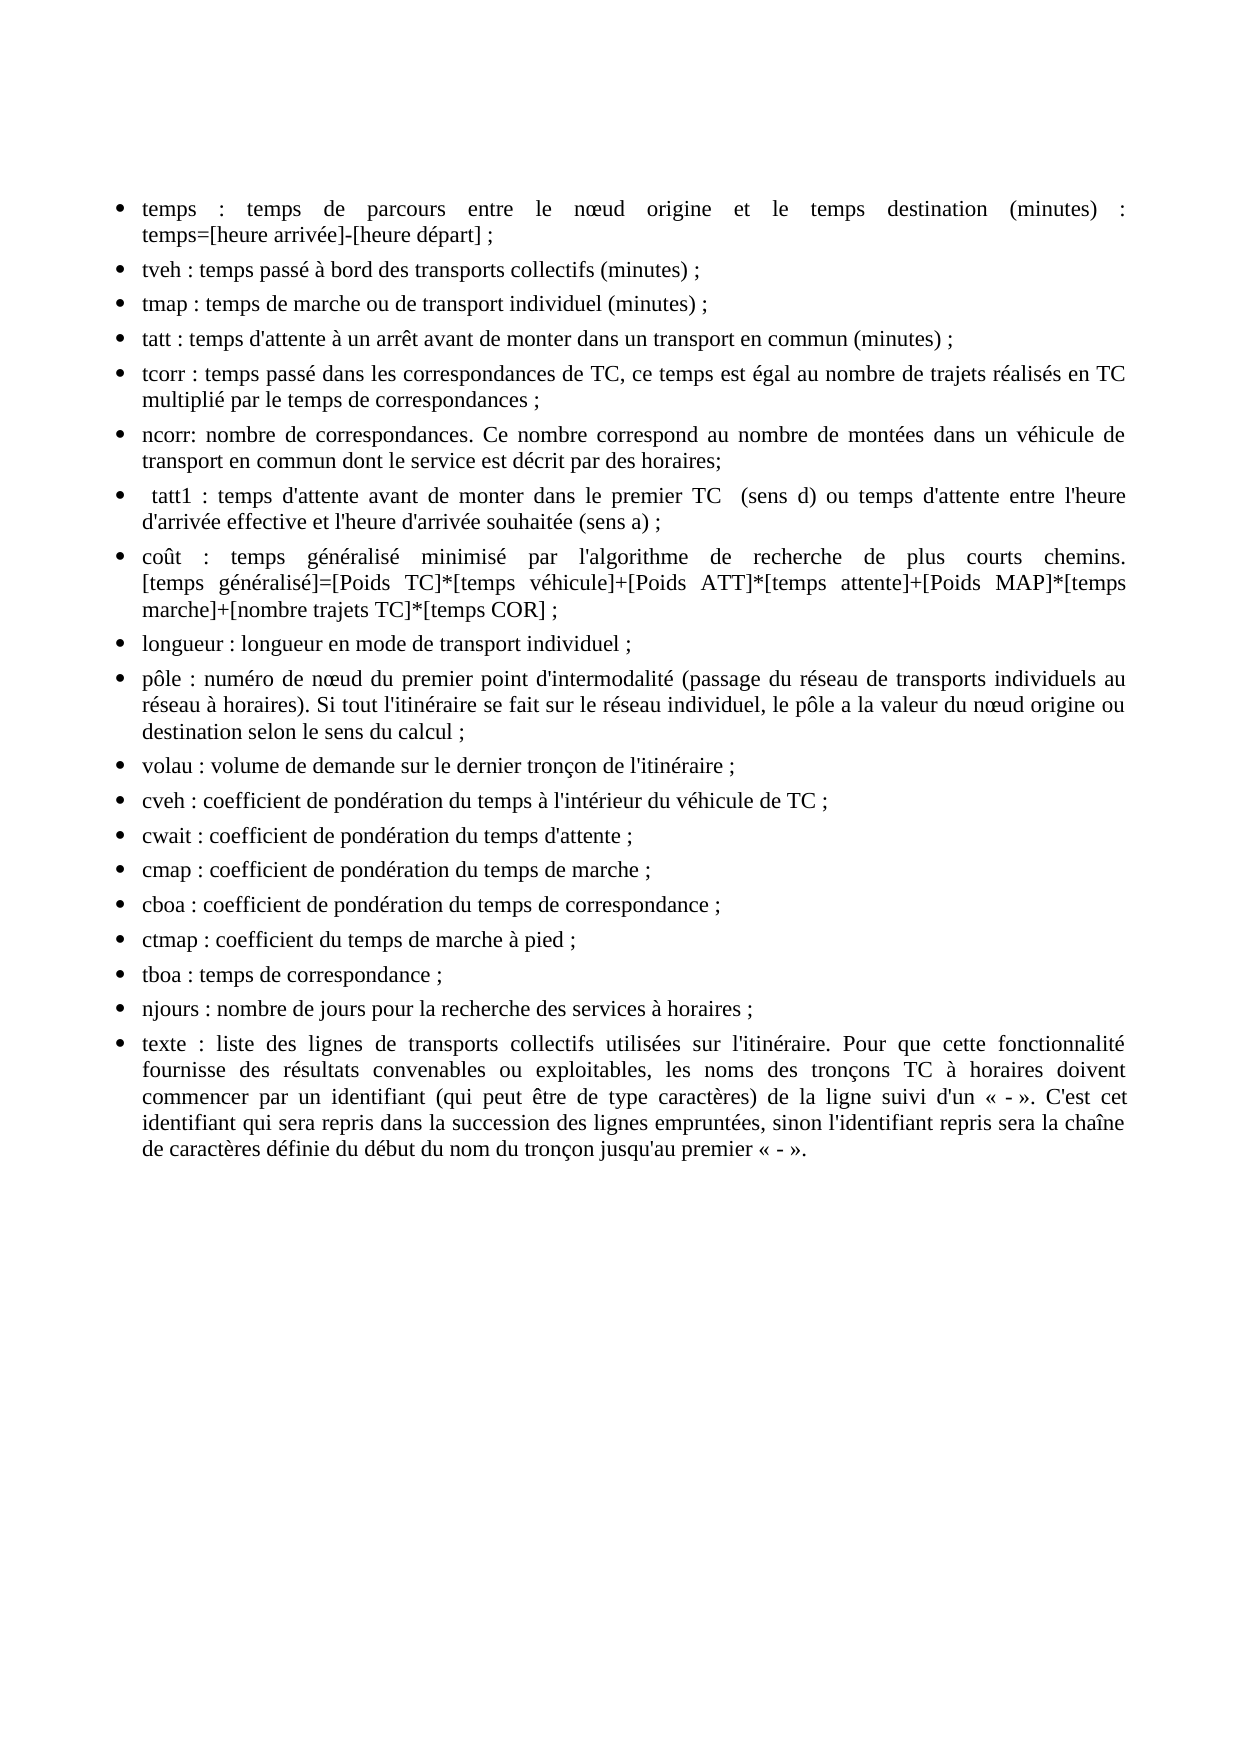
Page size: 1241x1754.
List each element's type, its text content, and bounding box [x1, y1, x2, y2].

list cboa : coefficient de pondération du temps de correspondance ; [116, 891, 1127, 918]
list cwait : coefficient de pondération du temps d'attente ; [116, 822, 1127, 848]
list coût : temps généralisé minimisé par l'algorithme de recherche de plus courts chemins. [temps généralisé]=[Poids TC]*[temps véhicule]+[Poids ATT]*[temps attente]+[Poids MAP]*[temps marche]+[nombre trajets TC]*[temps COR] ; [116, 543, 1127, 622]
list tatt1 : temps d'attente avant de monter dans le premier TC (sens d) ou temps d'attente entre l'heure d'arrivée effective et l'heure d'arrivée souhaitée (sens a) ; [116, 482, 1127, 535]
list pôle : numéro de nœud du premier point d'intermodalité (passage du réseau de transports individuels au réseau à horaires). Si tout l'itinéraire se fait sur le réseau individuel, le pôle a la valeur du nœud origine ou destination selon le sens du calcul ; [116, 665, 1127, 744]
list cmap : coefficient de pondération du temps de marche ; [116, 857, 1127, 883]
list tboa : temps de correspondance ; [116, 961, 1127, 987]
list temps : temps de parcours entre le nœud origine et le temps destination (minutes) : temps=[heure arrivée]-[heure départ] ; [116, 195, 1127, 247]
list tveh : temps passé à bord des transports collectifs (minutes) ; [116, 256, 1127, 282]
list ctmap : coefficient du temps de marche à pied ; [116, 926, 1127, 952]
list tmap : temps de marche ou de transport individuel (minutes) ; [116, 291, 1127, 317]
list texte : liste des lignes de transports collectifs utilisées sur l'itinéraire. Pour que cette fonctionnalité fournisse des résultats convenables ou exploitables, les noms des tronçons TC à horaires doivent commencer par un identifiant (qui peut être de type caractères) de la ligne suivi d'un « - ». C'est cet identifiant qui sera repris dans la succession des lignes empruntées, sinon l'identifiant repris sera la chaîne de caractères définie du début du nom du tronçon jusqu'au premier « - ». [116, 1030, 1127, 1162]
list longueur : longueur en mode de transport individuel ; [116, 630, 1127, 657]
list ncorr: nombre de correspondances. Ce nombre correspond au nombre de montées dans un véhicule de transport en commun dont le service est décrit par des horaires; [116, 421, 1127, 474]
list cveh : coefficient de pondération du temps à l'intérieur du véhicule de TC ; [116, 787, 1127, 813]
list volau : volume de demande sur le dernier tronçon de l'itinéraire ; [116, 752, 1127, 779]
list tcorr : temps passé dans les correspondances de TC, ce temps est égal au nombre de trajets réalisés en TC multiplié par le temps de correspondances ; [116, 360, 1127, 413]
list tatt : temps d'attente à un arrêt avant de monter dans un transport en commun (minutes) ; [116, 325, 1127, 352]
list njours : nombre de jours pour la recherche des services à horaires ; [116, 995, 1127, 1022]
